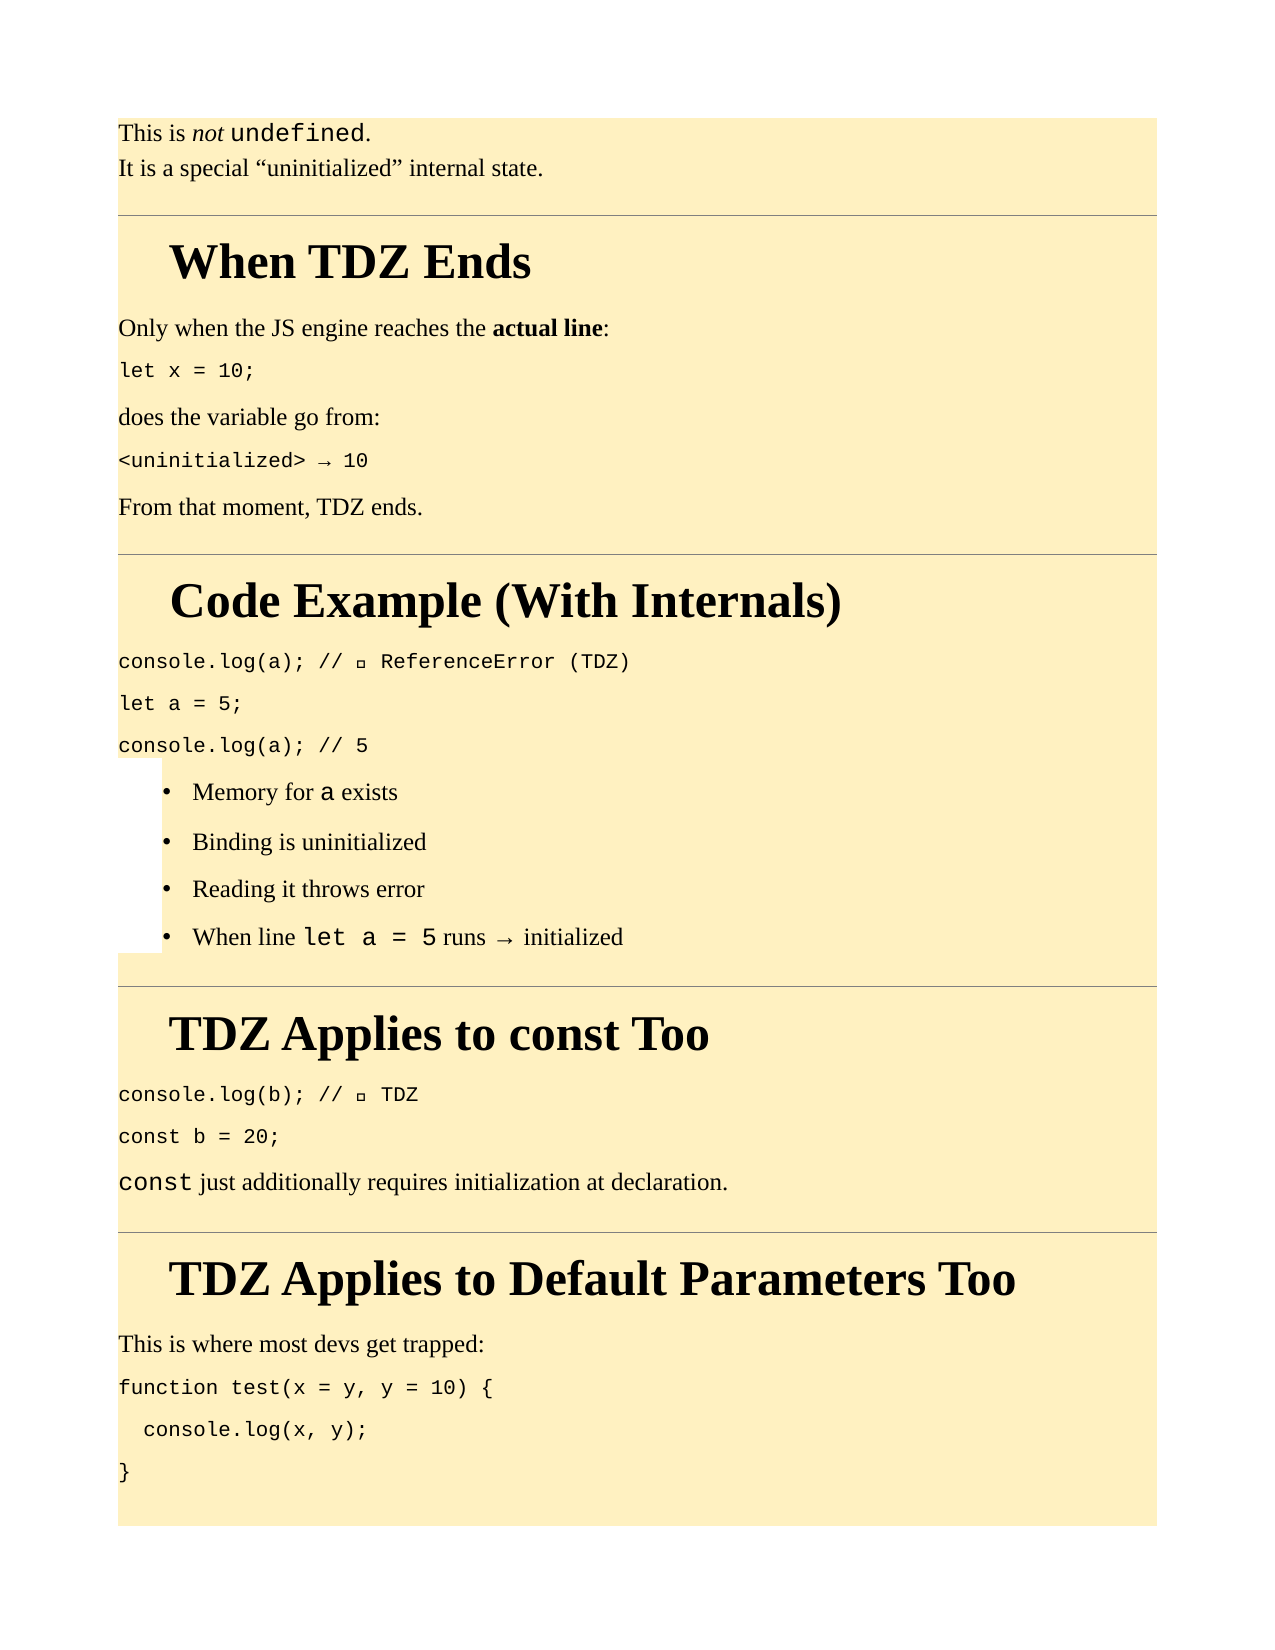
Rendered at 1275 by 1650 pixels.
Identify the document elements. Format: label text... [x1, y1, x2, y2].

text const b = 20; [118, 1126, 1157, 1149]
text const just additionally requires initialization at declaration. [118, 1167, 1157, 1198]
text From that moment, TDZ ends. [118, 492, 1157, 520]
text This is where most devs get trapped: [118, 1329, 1157, 1358]
list When line let a = 5 runs → initialized [162, 922, 1157, 953]
list Reading it throws error [162, 874, 1157, 903]
list Binding is uninitialized [162, 827, 1157, 855]
subtitle 🔥 TDZ Applies to Default Parameters Too [118, 1249, 1157, 1306]
text console.log(a); // 5 [118, 735, 1157, 758]
text let x = 10; [118, 361, 1157, 384]
text console.log(b); // ❌ TDZ [118, 1084, 1157, 1108]
subtitle 🔥 TDZ Applies to const Too [118, 1003, 1157, 1061]
text console.log(a); // ❌ ReferenceError (TDZ) [118, 651, 1157, 675]
text function test(x = y, y = 10) { [118, 1377, 1157, 1401]
text Only when the JS engine reaches the actual line: [118, 313, 1157, 342]
subtitle 🧨 Code Example (With Internals) [118, 571, 1157, 628]
text console.log(x, y); [118, 1419, 1157, 1443]
text let a = 5; [118, 693, 1157, 717]
text This is not undefined. It is a special “uninitialized” internal state. [118, 118, 1157, 182]
list Memory for a exists [162, 777, 1157, 807]
text <uninitialized> → 10 [118, 450, 1157, 473]
text does the variable go from: [118, 402, 1157, 431]
text } [118, 1461, 1157, 1484]
subtitle 🔥 When TDZ Ends [118, 232, 1157, 290]
